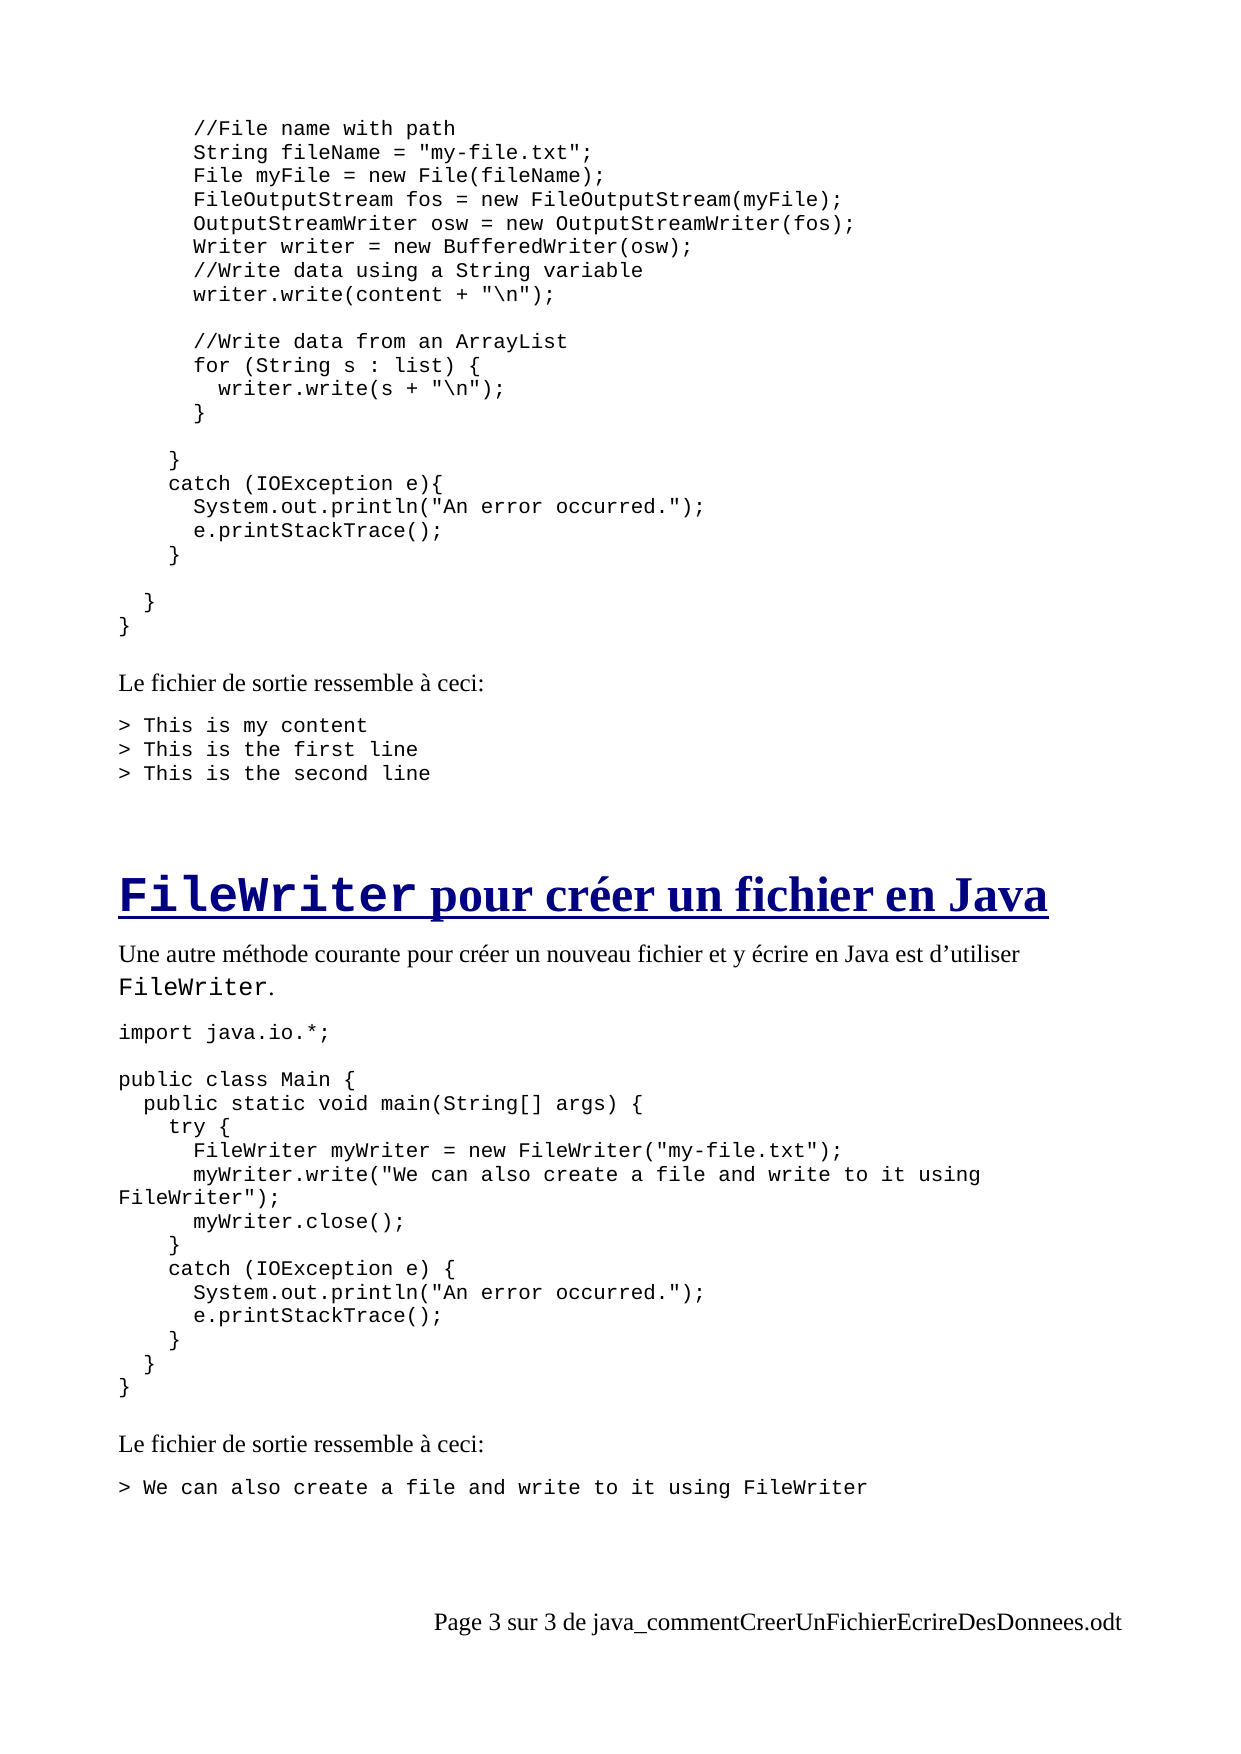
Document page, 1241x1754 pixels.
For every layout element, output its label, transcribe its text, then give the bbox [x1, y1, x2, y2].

text //File name with path [118, 118, 1122, 142]
text } [118, 449, 1122, 473]
text File myFile = new File(fileName); [118, 165, 1122, 189]
text writer.write(content + "\n"); [118, 284, 1122, 307]
text } [118, 1353, 1122, 1376]
text } [118, 544, 1122, 567]
text OutputStreamWriter osw = new OutputStreamWriter(fos); [118, 213, 1122, 236]
text myWriter.write("We can also create a file and write to it using FileWriter"); [118, 1163, 1122, 1211]
text } [118, 1329, 1122, 1353]
text FileWriter myWriter = new FileWriter("my-file.txt"); [118, 1140, 1122, 1163]
text Le fichier de sortie ressemble à ceci: [118, 1429, 1122, 1458]
text public static void main(String[] args) { [118, 1093, 1122, 1116]
text e.printStackTrace(); [118, 1305, 1122, 1329]
text System.out.println("An error occurred."); [118, 1282, 1122, 1305]
text catch (IOException e){ [118, 473, 1122, 496]
text System.out.println("An error occurred."); [118, 496, 1122, 520]
text } [118, 1376, 1122, 1400]
text try { [118, 1116, 1122, 1140]
text Le fichier de sortie ressemble à ceci: [118, 668, 1122, 697]
text > This is my content [118, 715, 1122, 739]
text myWriter.close(); [118, 1211, 1122, 1234]
text catch (IOException e) { [118, 1258, 1122, 1282]
text e.printStackTrace(); [118, 520, 1122, 544]
text Writer writer = new BufferedWriter(osw); [118, 236, 1122, 260]
text //Write data using a String variable [118, 260, 1122, 284]
text > We can also create a file and write to it using FileWriter [118, 1477, 1122, 1501]
text writer.write(s + "\n"); [118, 378, 1122, 402]
text > This is the second line [118, 763, 1122, 786]
text import java.io.*; [118, 1022, 1122, 1045]
text //Write data from an ArrayList [118, 331, 1122, 354]
text } [118, 615, 1122, 638]
text for (String s : list) { [118, 354, 1122, 378]
text public class Main { [118, 1069, 1122, 1093]
text } [118, 1234, 1122, 1258]
text String fileName = "my-file.txt"; [118, 142, 1122, 165]
text Une autre méthode courante pour créer un nouveau fichier et y écrire en Java est d’utiliser FileWriter. [118, 939, 1122, 1002]
text > This is the first line [118, 739, 1122, 763]
text FileOutputStream fos = new FileOutputStream(myFile); [118, 189, 1122, 213]
text } [118, 591, 1122, 615]
subtitle FileWriter pour créer un fichier en Java [118, 864, 1122, 926]
text } [118, 402, 1122, 426]
